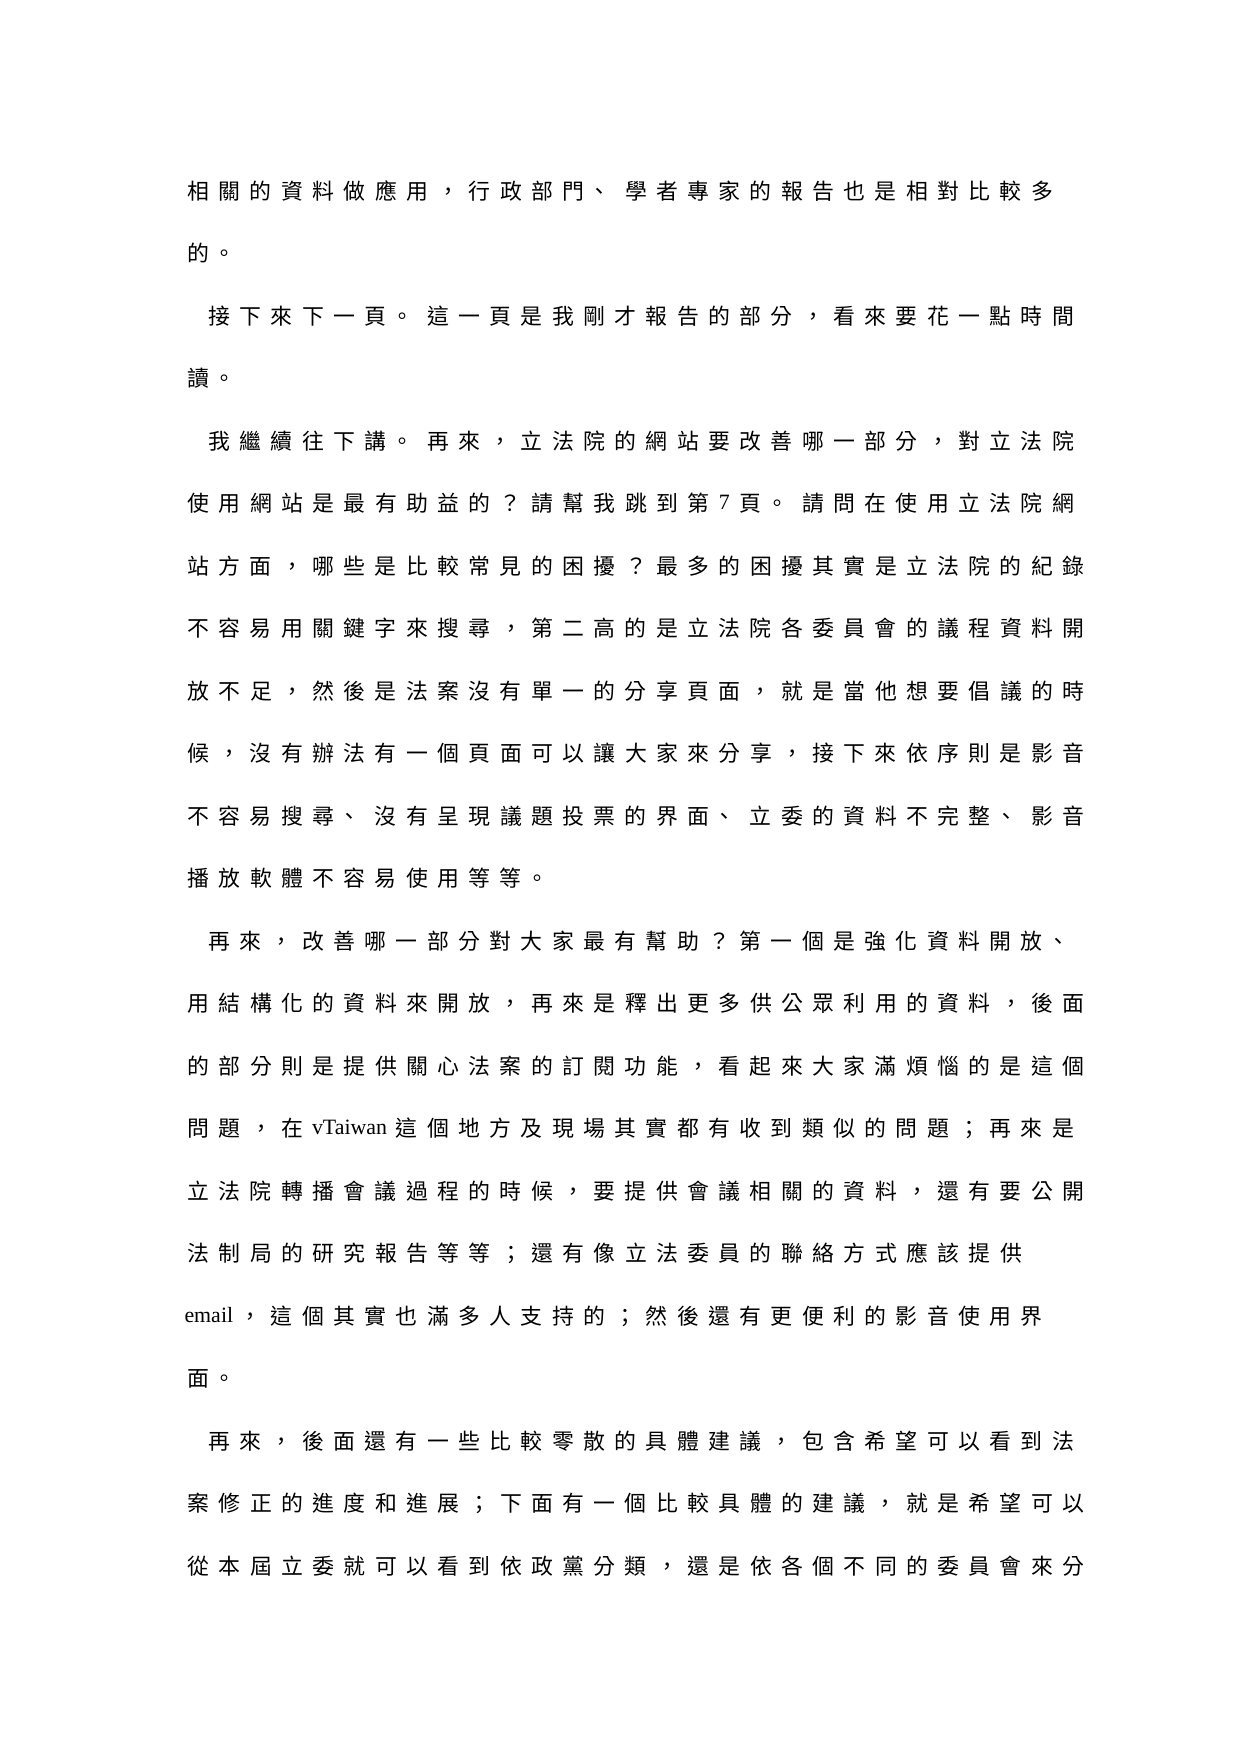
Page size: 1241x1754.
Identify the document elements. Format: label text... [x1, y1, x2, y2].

text 接下來下一頁。這一頁是我剛才報告的部分，看來要花一點時間讀。 [173, 283, 1089, 408]
text 我繼續往下講。再來，立法院的網站要改善哪一部分，對立法院使用網站是最有助益的？請幫我跳到第7頁。請問在使用立法院網站方面，哪些是比較常見的困擾？最多的困擾其實是立法院的紀錄不容易用關鍵字來搜尋，第二高的是立法院各委員會的議程資料開放不足，然後是法案沒有單一的分享頁面，就是當他想要倡議的時候，沒有辦法有一個頁面可以讓大家來分享，接下來依序則是影音不容易搜尋、沒有呈現議題投票的界面、立委的資料不完整、影音播放軟體不容易使用等等。 [173, 408, 1089, 908]
text 相關的資料做應用，行政部門、學者專家的報告也是相對比較多的。 [151, 158, 1089, 283]
text 再來，改善哪一部分對大家最有幫助？第一個是強化資料開放、用結構化的資料來開放，再來是釋出更多供公眾利用的資料，後面的部分則是提供關心法案的訂閱功能，看起來大家滿煩惱的是這個問題，在vTaiwan這個地方及現場其實都有收到類似的問題；再來是立法院轉播會議過程的時候，要提供會議相關的資料，還有要公開法制局的研究報告等等；還有像立法委員的聯絡方式應該提供email，這個其實也滿多人支持的；然後還有更便利的影音使用界面。 [173, 908, 1089, 1408]
text 再來，後面還有一些比較零散的具體建議，包含希望可以看到法案修正的進度和進展；下面有一個比較具體的建議，就是希望可以從本屆立委就可以看到依政黨分類，還是依各個不同的委員會來分 [173, 1408, 1089, 1596]
